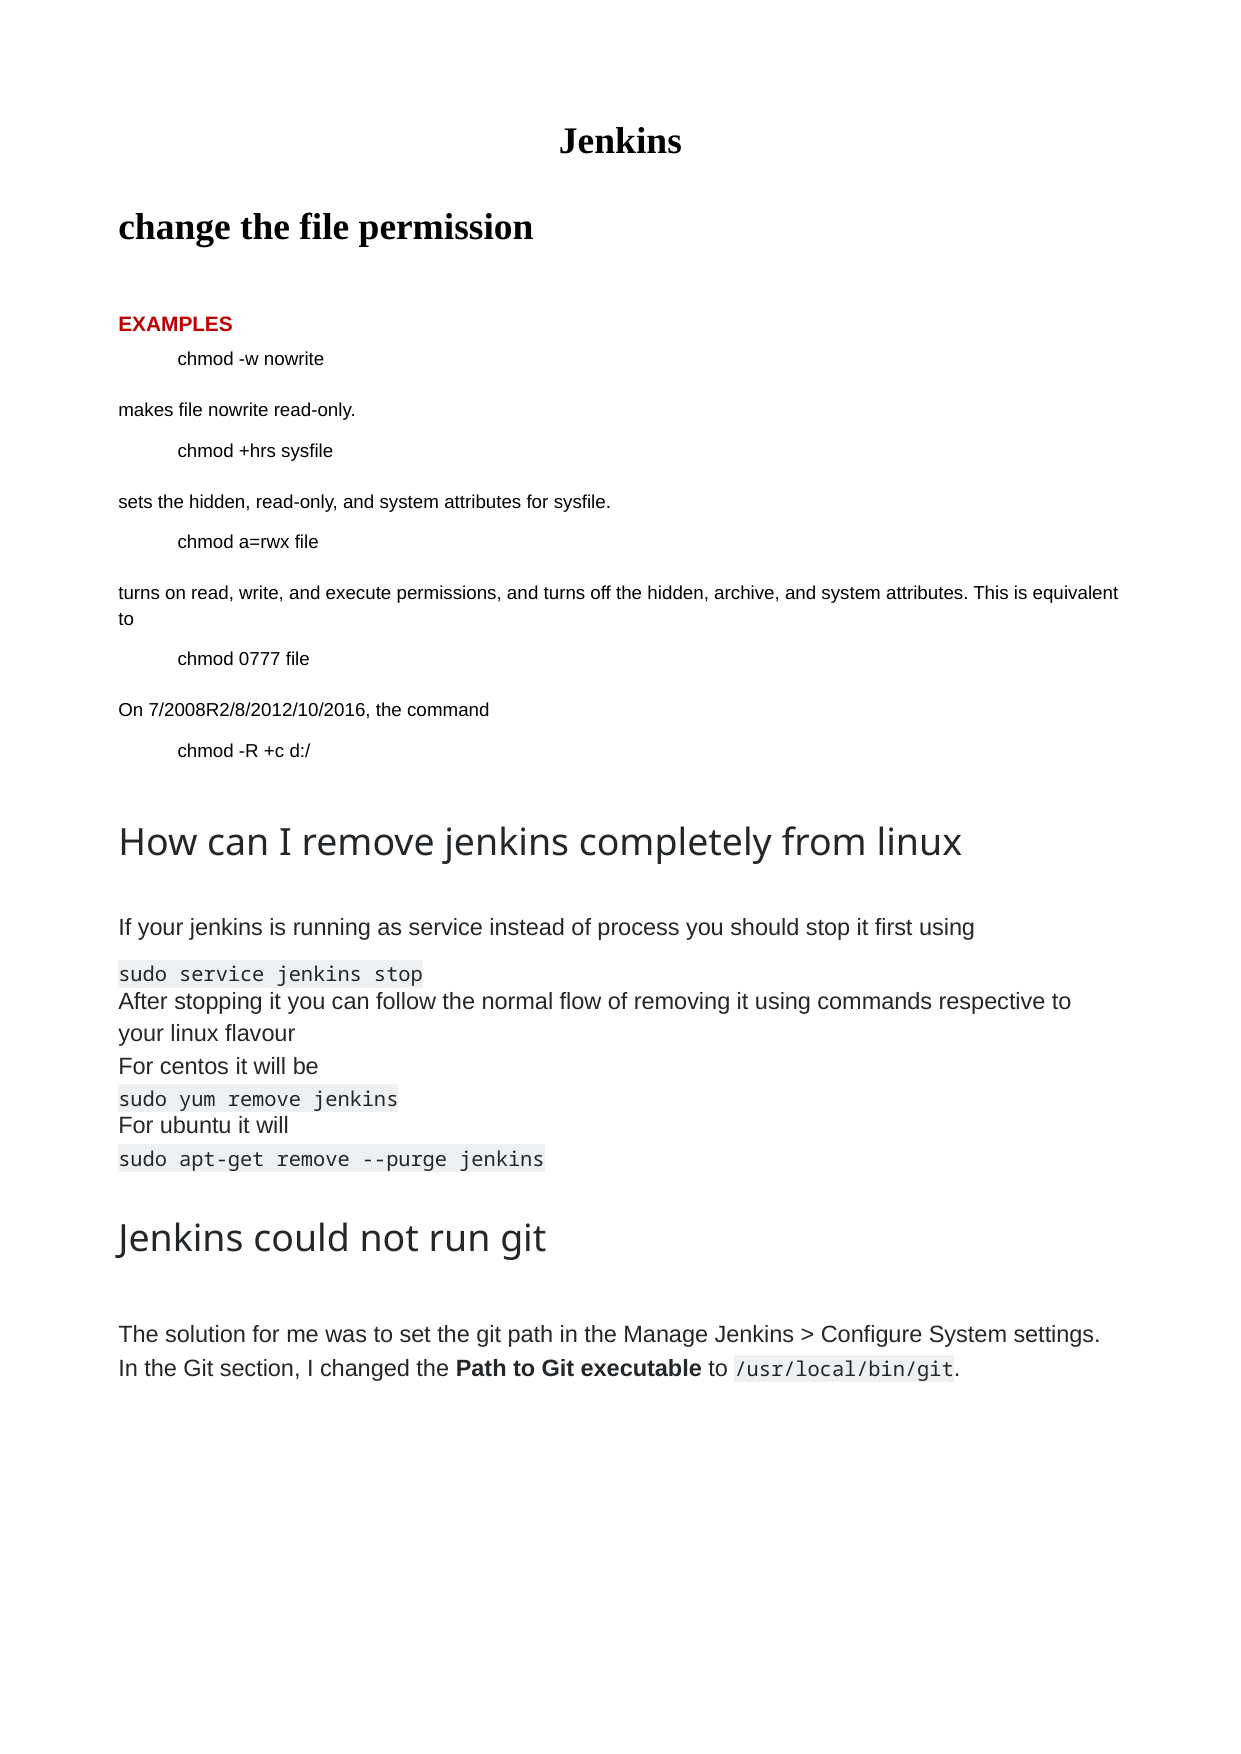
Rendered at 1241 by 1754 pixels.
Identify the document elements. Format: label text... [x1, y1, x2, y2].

text sudo apt-get remove --purge jenkins [118, 1144, 1122, 1172]
text makes file nowrite read-only. [118, 399, 1122, 421]
text For centos it will be [118, 1052, 1122, 1079]
text chmod +hrs sysfile [177, 439, 1063, 461]
subtitle How can I remove jenkins completely from linux [118, 816, 1122, 867]
text chmod -R +c d:/ [177, 739, 1063, 761]
text The solution for me was to set the git path in the Manage Jenkins > Configure System settings. In the Git section, I changed the Path to Git executable to /usr/local/bin/git. [118, 1287, 1122, 1382]
text After stopping it you can follow the normal flow of removing it using commands respective to your linux flavour [118, 988, 1122, 1047]
text change the file permission [118, 204, 1122, 247]
text Jenkins could not run git [118, 1172, 1122, 1262]
text sets the hidden, read-only, and system attributes for sysfile. [118, 490, 1122, 512]
text turns on read, write, and execute permissions, and turns off the hidden, archive, and system attributes. This is equivalent to [118, 582, 1122, 629]
text chmod 0777 file [177, 648, 1063, 670]
text sudo service jenkins stop [118, 960, 1122, 988]
text sudo yum remove jenkins [118, 1084, 1122, 1112]
text chmod a=rwx file [177, 531, 1063, 552]
text Jenkins [118, 118, 1122, 161]
text For ubuntu it will [118, 1112, 1122, 1139]
subtitle EXAMPLES [118, 311, 1122, 335]
text chmod -w nowrite [177, 348, 1063, 369]
text If your jenkins is running as service instead of process you should stop it first using [118, 879, 1122, 940]
text On 7/2008R2/8/2012/10/2016, the command [118, 699, 1122, 721]
